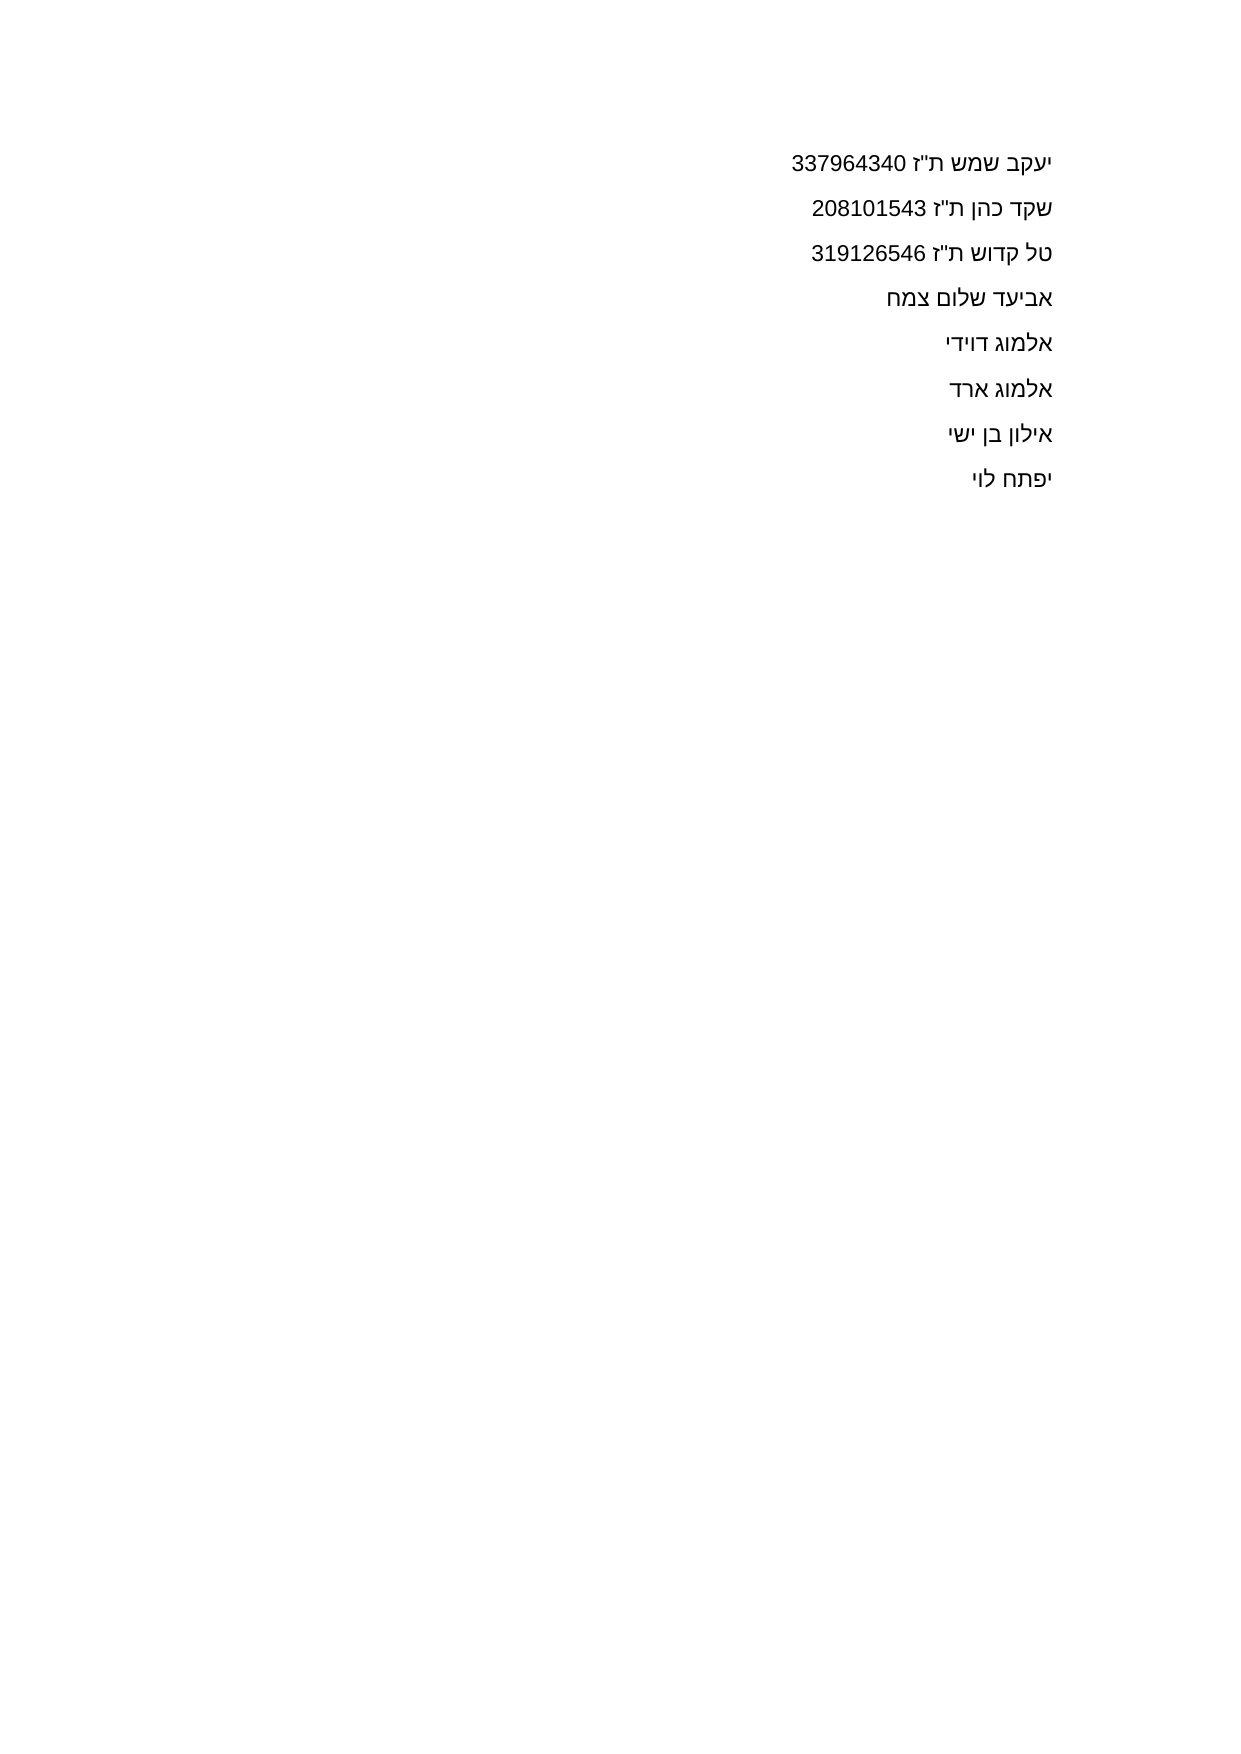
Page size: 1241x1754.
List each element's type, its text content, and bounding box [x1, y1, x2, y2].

text אילון בן ישי [187, 421, 1053, 447]
text אביעד שלום צמח [187, 285, 1053, 312]
text שקד כהן ת"ז 208101543 [187, 195, 1053, 221]
text טל קדוש ת"ז 319126546 [187, 240, 1053, 267]
text אלמוג ארד [187, 376, 1053, 402]
text אלמוג דוידי [187, 330, 1053, 357]
text יפתח לוי [187, 466, 1053, 492]
text יעקב שמש ת"ז 337964340 [187, 150, 1053, 176]
